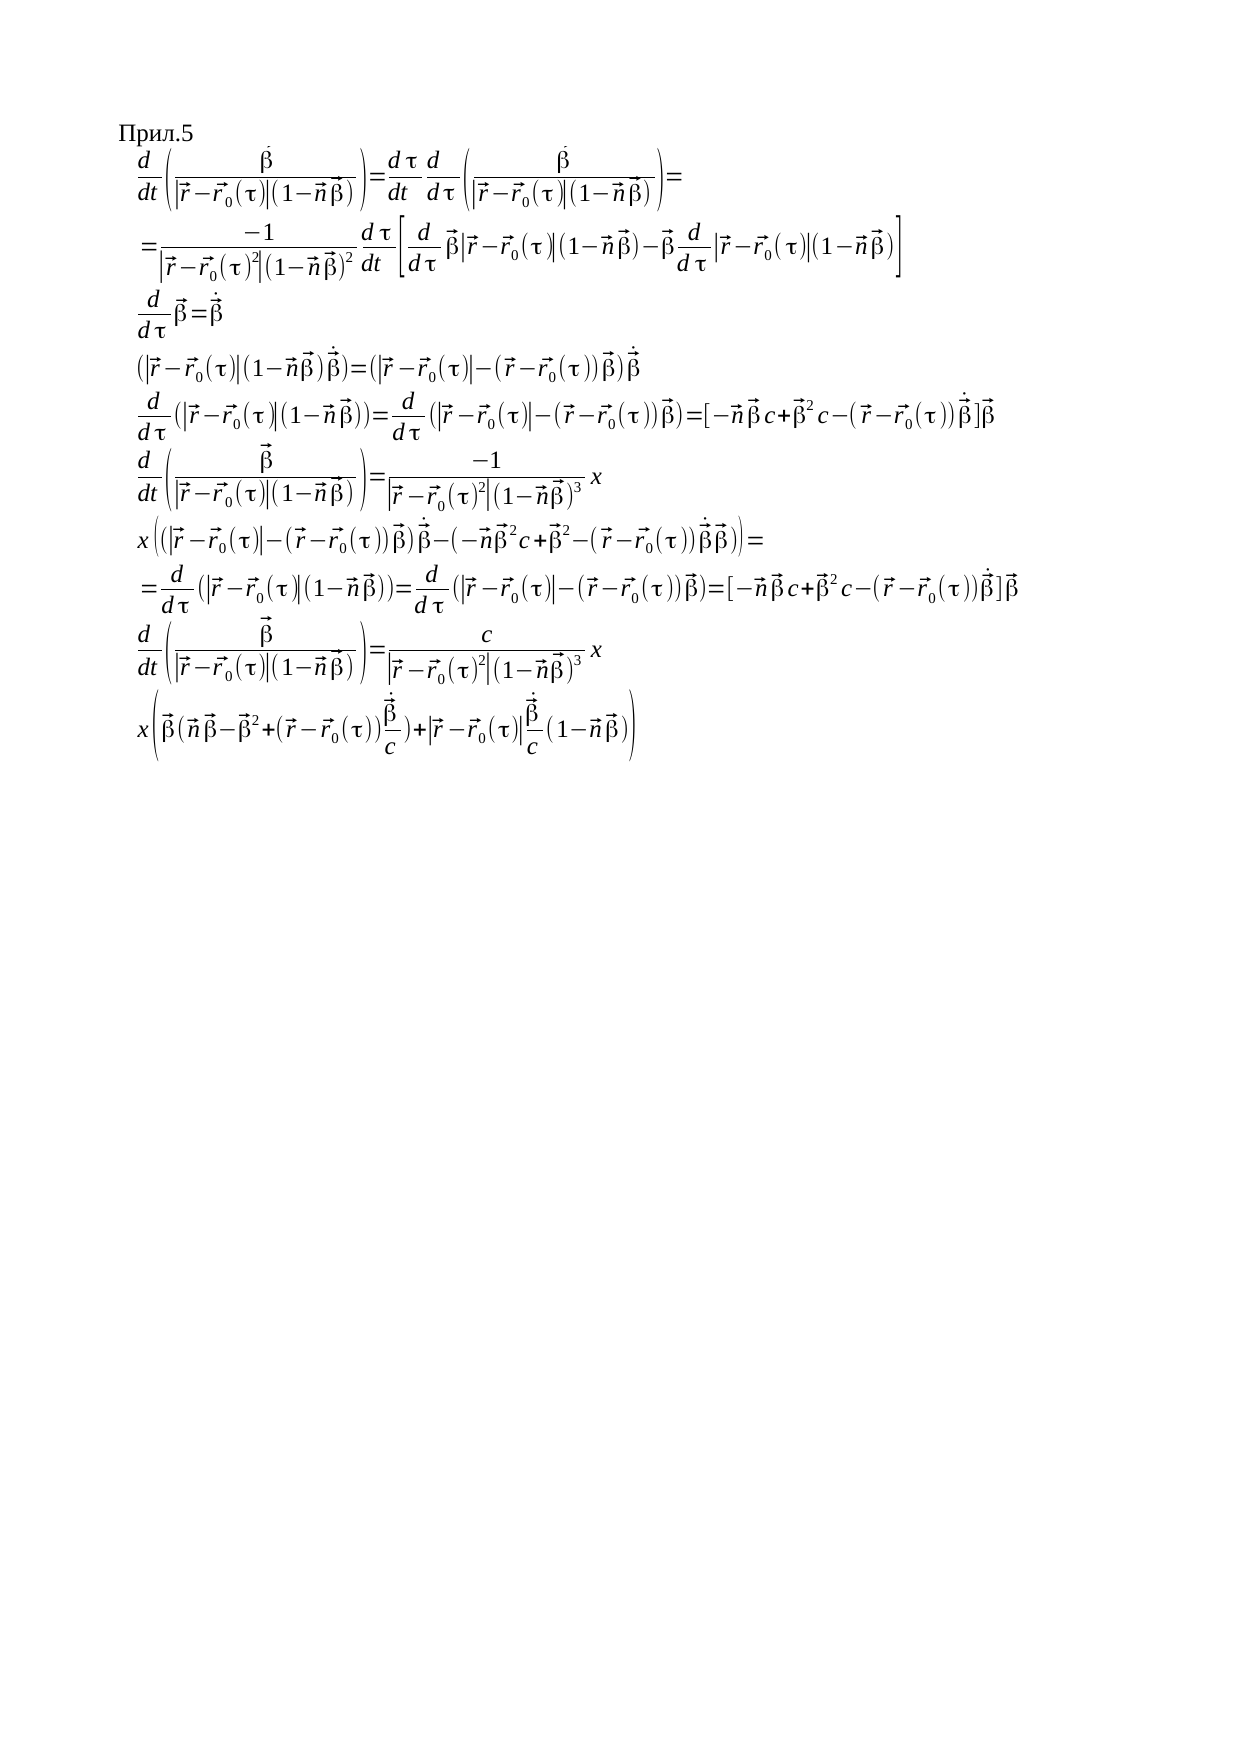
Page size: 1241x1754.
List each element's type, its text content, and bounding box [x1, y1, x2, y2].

text Прил.5 [118, 118, 1122, 147]
